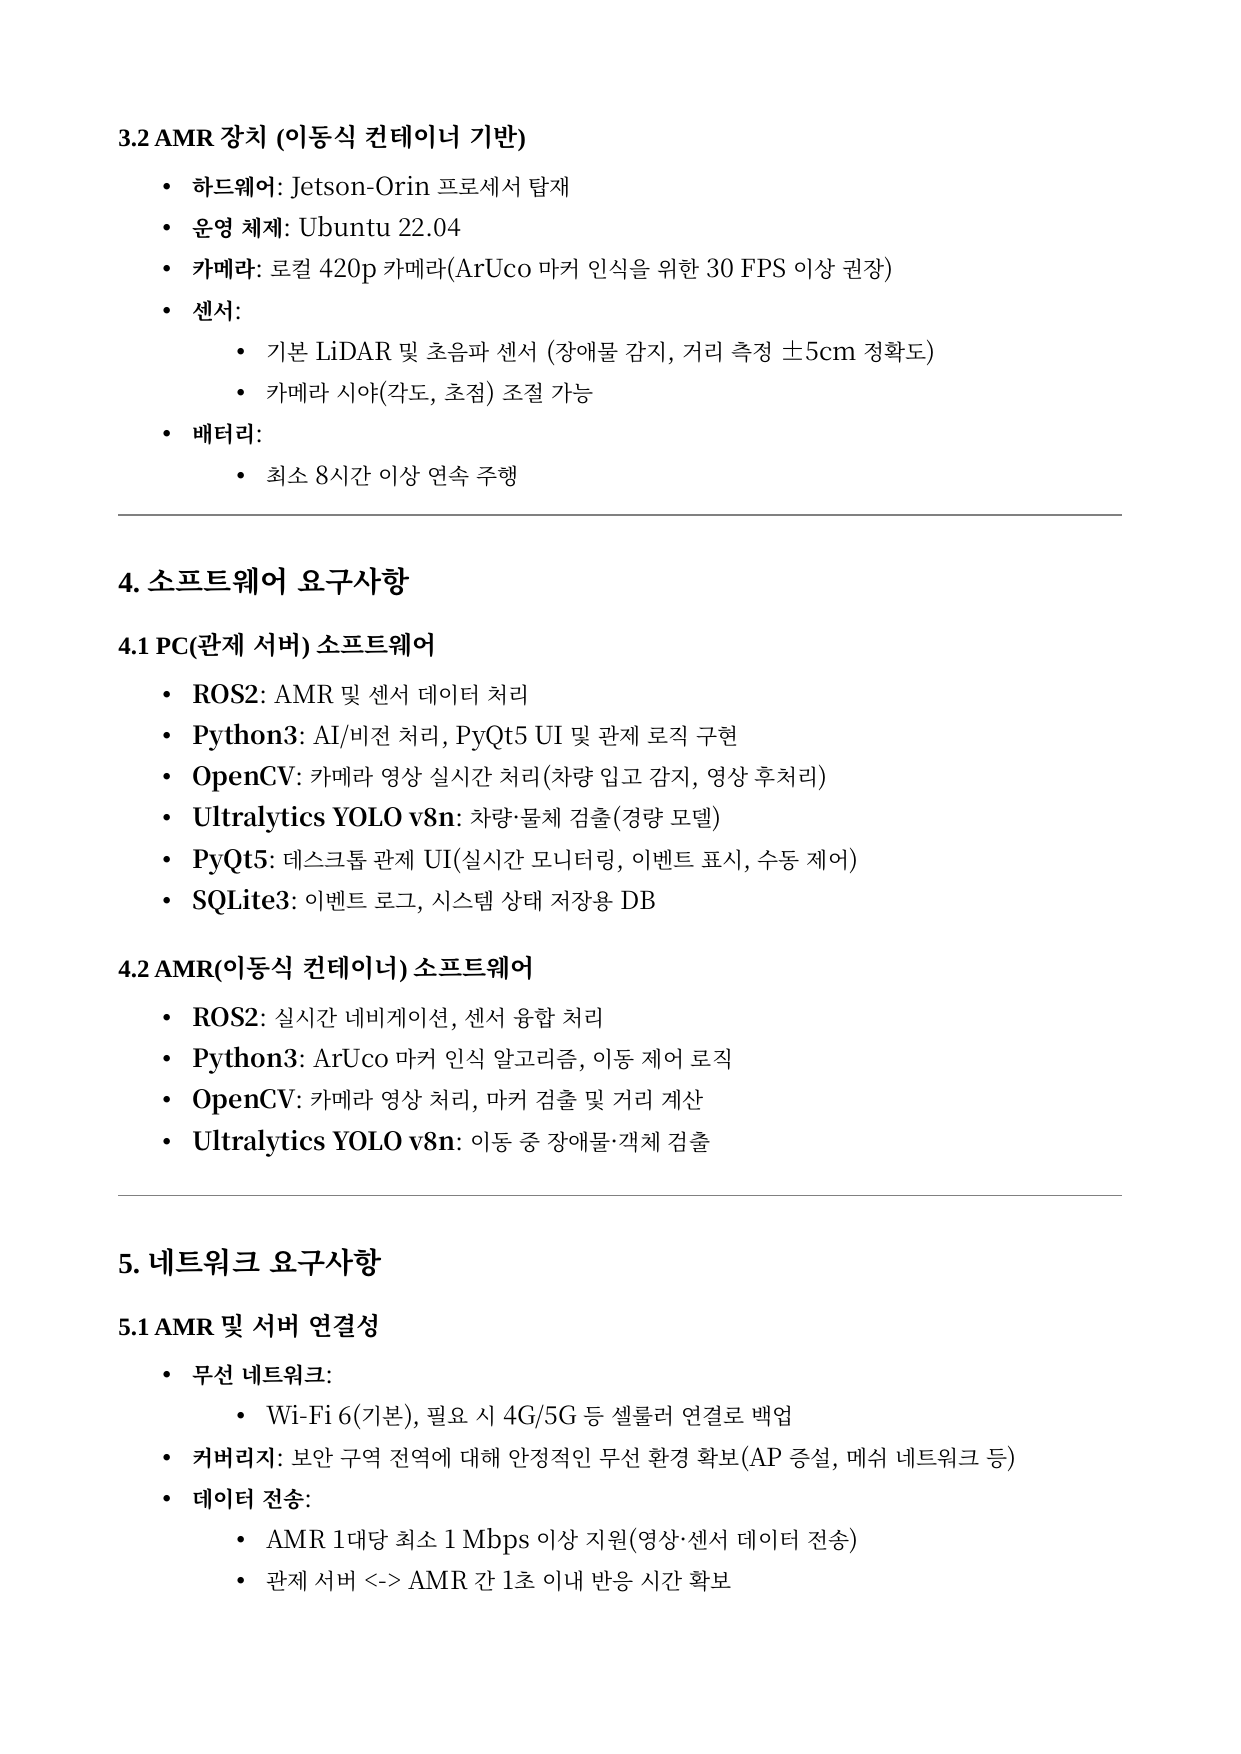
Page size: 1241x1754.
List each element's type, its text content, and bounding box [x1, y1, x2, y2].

list 기본 LiDAR 및 초음파 센서 (장애물 감지, 거리 측정 ±5cm 정확도) [236, 332, 1122, 367]
list PyQt5: 데스크톱 관제 UI(실시간 모니터링, 이벤트 표시, 수동 제어) [162, 839, 1122, 875]
list 무선 네트워크: [162, 1355, 1122, 1391]
list 운영 체제: Ubuntu 22.04 [162, 208, 1122, 244]
list 카메라 시야(각도, 초점) 조절 가능 [236, 373, 1122, 409]
list 관제 서버 <-> AMR 간 1초 이내 반응 시간 확보 [236, 1561, 1122, 1597]
subtitle 5.1 AMR 및 서버 연결성 [118, 1306, 1122, 1342]
subtitle 5. 네트워크 요구사항 [118, 1239, 1122, 1281]
list OpenCV: 카메라 영상 처리, 마커 검출 및 거리 계산 [162, 1080, 1122, 1116]
list Wi-Fi 6(기본), 필요 시 4G/5G 등 셀룰러 연결로 백업 [236, 1396, 1122, 1432]
list 카메라: 로컬 420p 카메라(ArUco 마커 인식을 위한 30 FPS 이상 권장) [162, 249, 1122, 285]
subtitle 4.2 AMR(이동식 컨테이너) 소프트웨어 [118, 949, 1122, 985]
list 배터리: [162, 414, 1122, 450]
list SQLite3: 이벤트 로그, 시스템 상태 저장용 DB [162, 881, 1122, 917]
subtitle 3.2 AMR 장치 (이동식 컨테이너 기반) [118, 118, 1122, 154]
list 센서: [162, 290, 1122, 326]
list ROS2: AMR 및 센서 데이터 처리 [162, 674, 1122, 710]
list 최소 8시간 이상 연속 주행 [236, 455, 1122, 491]
subtitle 4. 소프트웨어 요구사항 [118, 559, 1122, 601]
list ROS2: 실시간 네비게이션, 센서 융합 처리 [162, 997, 1122, 1033]
list Ultralytics YOLO v8n: 차량·물체 검출(경량 모델) [162, 798, 1122, 834]
list 데이터 전송: [162, 1478, 1122, 1514]
list AMR 1대당 최소 1 Mbps 이상 지원(영상·센서 데이터 전송) [236, 1520, 1122, 1556]
list Python3: ArUco 마커 인식 알고리즘, 이동 제어 로직 [162, 1039, 1122, 1074]
list OpenCV: 카메라 영상 실시간 처리(차량 입고 감지, 영상 후처리) [162, 757, 1122, 793]
list Python3: AI/비전 처리, PyQt5 UI 및 관제 로직 구현 [162, 716, 1122, 752]
subtitle 4.1 PC(관제 서버) 소프트웨어 [118, 626, 1122, 662]
list 커버리지: 보안 구역 전역에 대해 안정적인 무선 환경 확보(AP 증설, 메쉬 네트워크 등) [162, 1437, 1122, 1473]
list Ultralytics YOLO v8n: 이동 중 장애물·객체 검출 [162, 1121, 1122, 1157]
list 하드웨어: Jetson-Orin 프로세서 탑재 [162, 167, 1122, 202]
